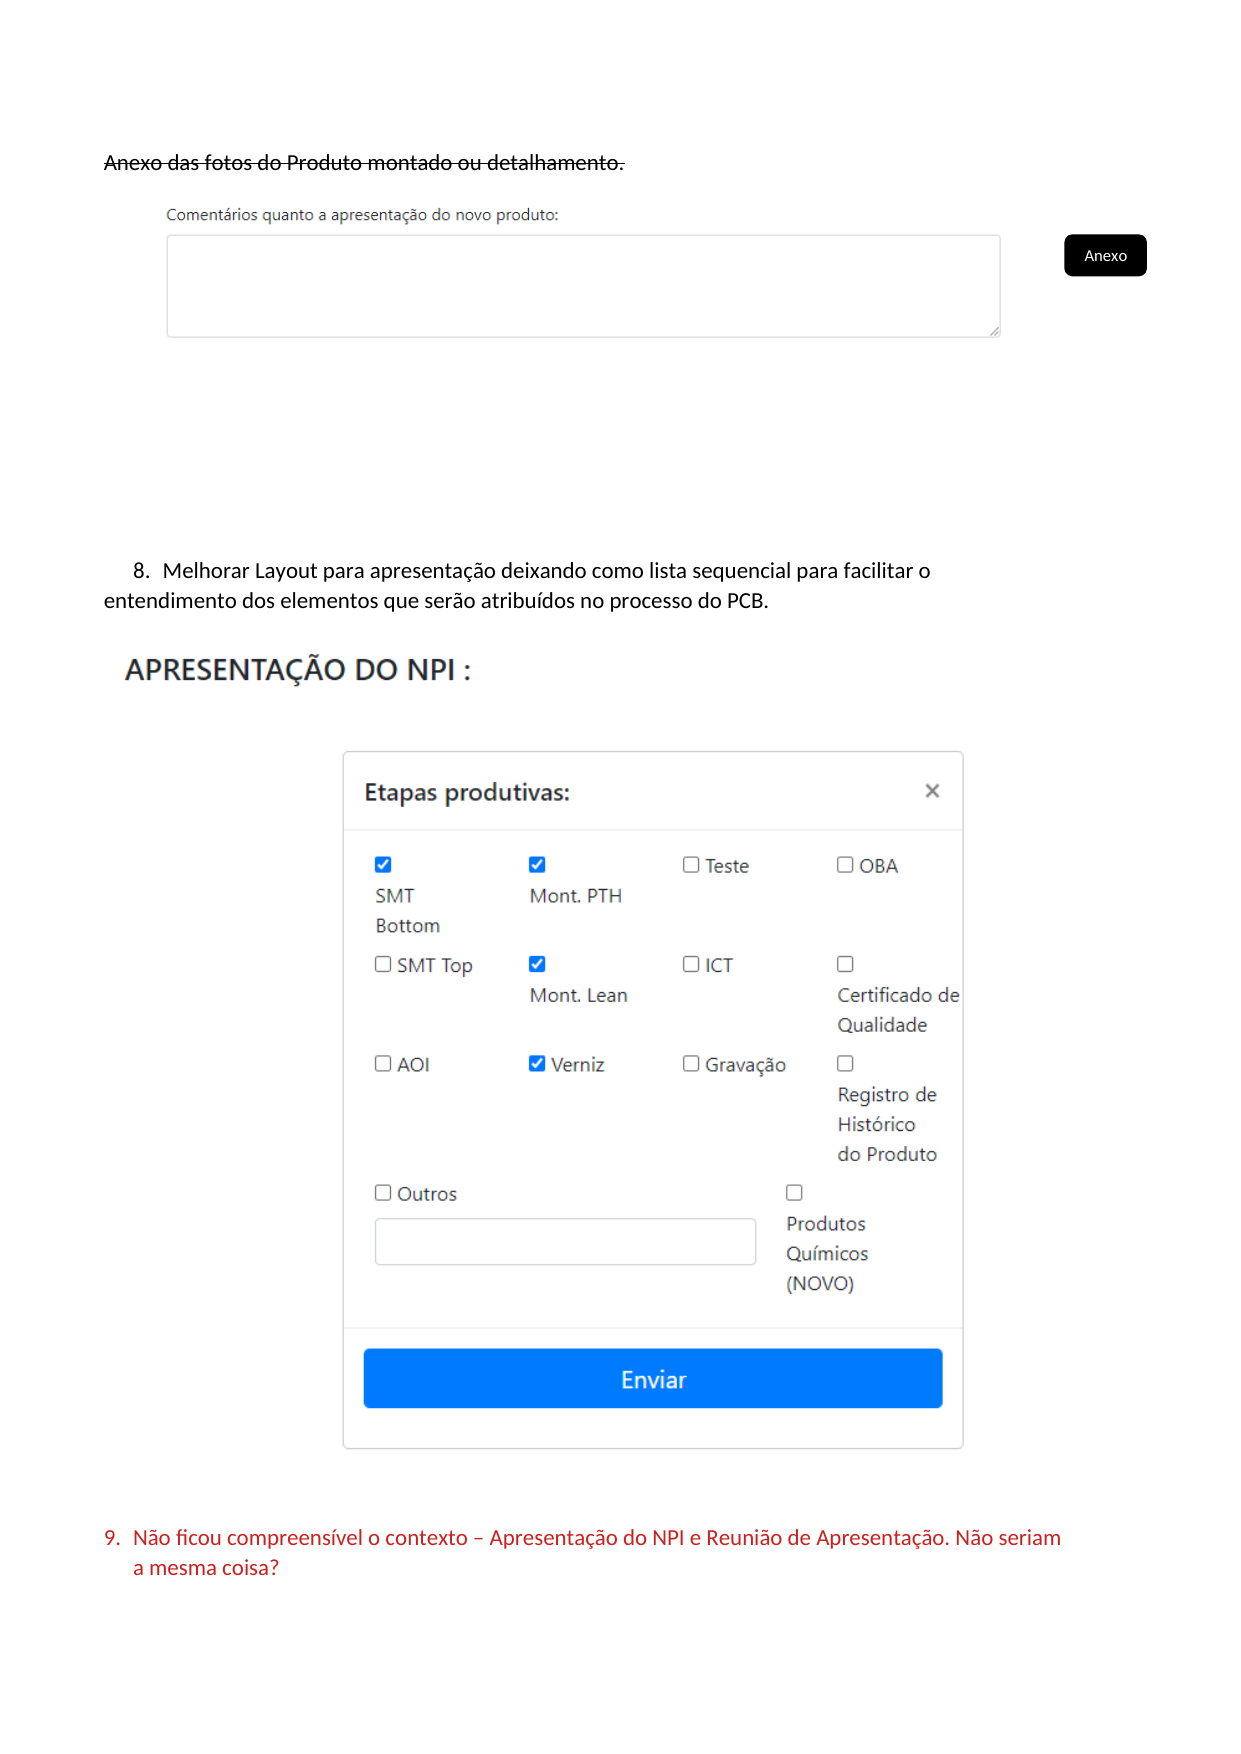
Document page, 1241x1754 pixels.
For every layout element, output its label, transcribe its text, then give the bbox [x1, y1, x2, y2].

list Não ficou compreensível o contexto – Apresentação do NPI e Reunião de Apresentação. Não seriam a mesma coisa? [103, 1523, 1063, 1581]
picture [132, 177, 1019, 351]
text Anexo das fotos do Produto montado ou detalhamento. [103, 148, 1063, 350]
list Melhorar Layout para apresentação deixando como lista sequencial para facilitar o entendimento dos elementos que serão atribuídos no processo do PCB. [103, 556, 1063, 615]
picture [103, 633, 990, 1458]
text Anexo [1082, 245, 1129, 265]
